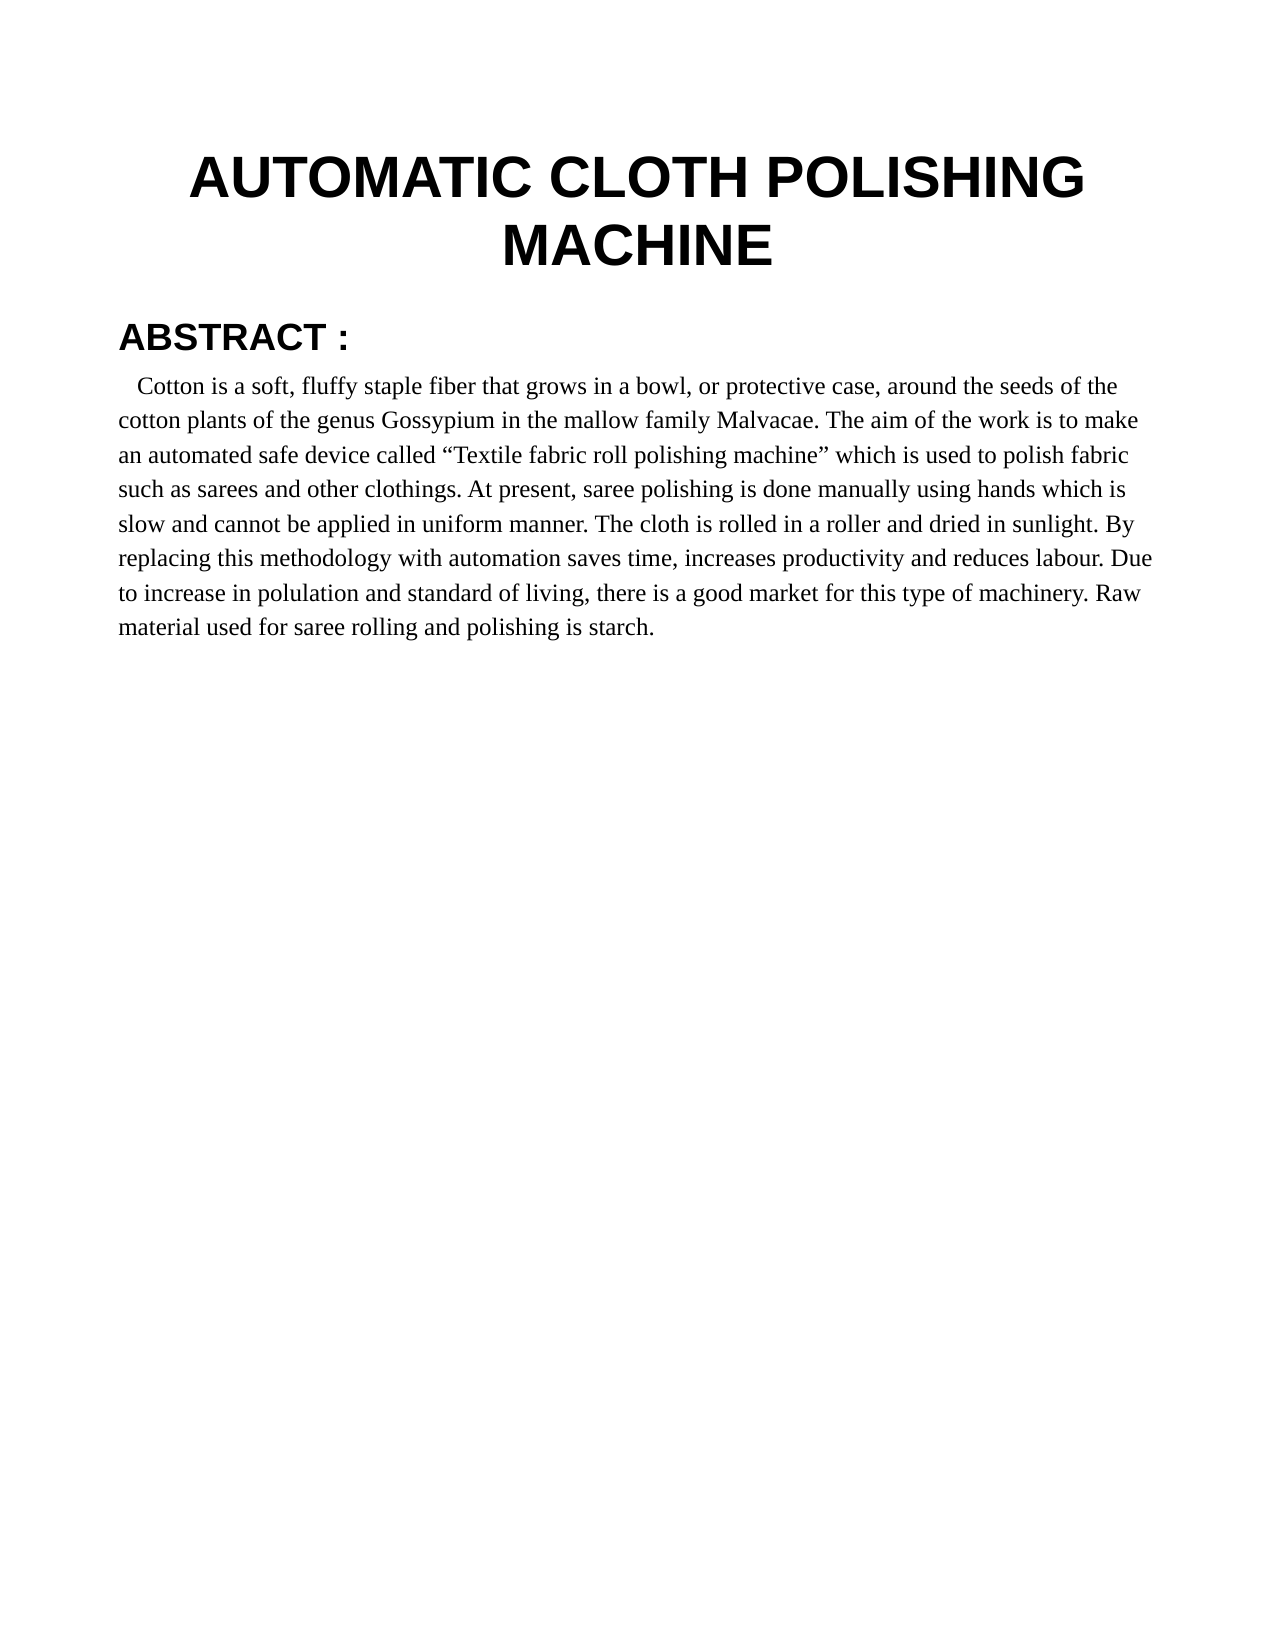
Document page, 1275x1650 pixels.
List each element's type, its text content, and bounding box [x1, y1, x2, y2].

subtitle ABSTRACT : [118, 315, 1157, 358]
text Cotton is a soft, fluffy staple fiber that grows in a bowl, or protective case, around the seeds of the cotton plants of the genus Gossypium in the mallow family Malvacae. The aim of the work is to make an automated safe device called “Textile fabric roll polishing machine” which is used to polish fabric such as sarees and other clothings. At present, saree polishing is done manually using hands which is slow and cannot be applied in uniform manner. The cloth is rolled in a roller and dried in sunlight. By replacing this methodology with automation saves time, increases productivity and reduces labour. Due to increase in polulation and standard of living, there is a good market for this type of machinery. Raw material used for saree rolling and polishing is starch. [118, 371, 1157, 641]
title AUTOMATIC CLOTH POLISHING MACHINE [118, 143, 1157, 277]
